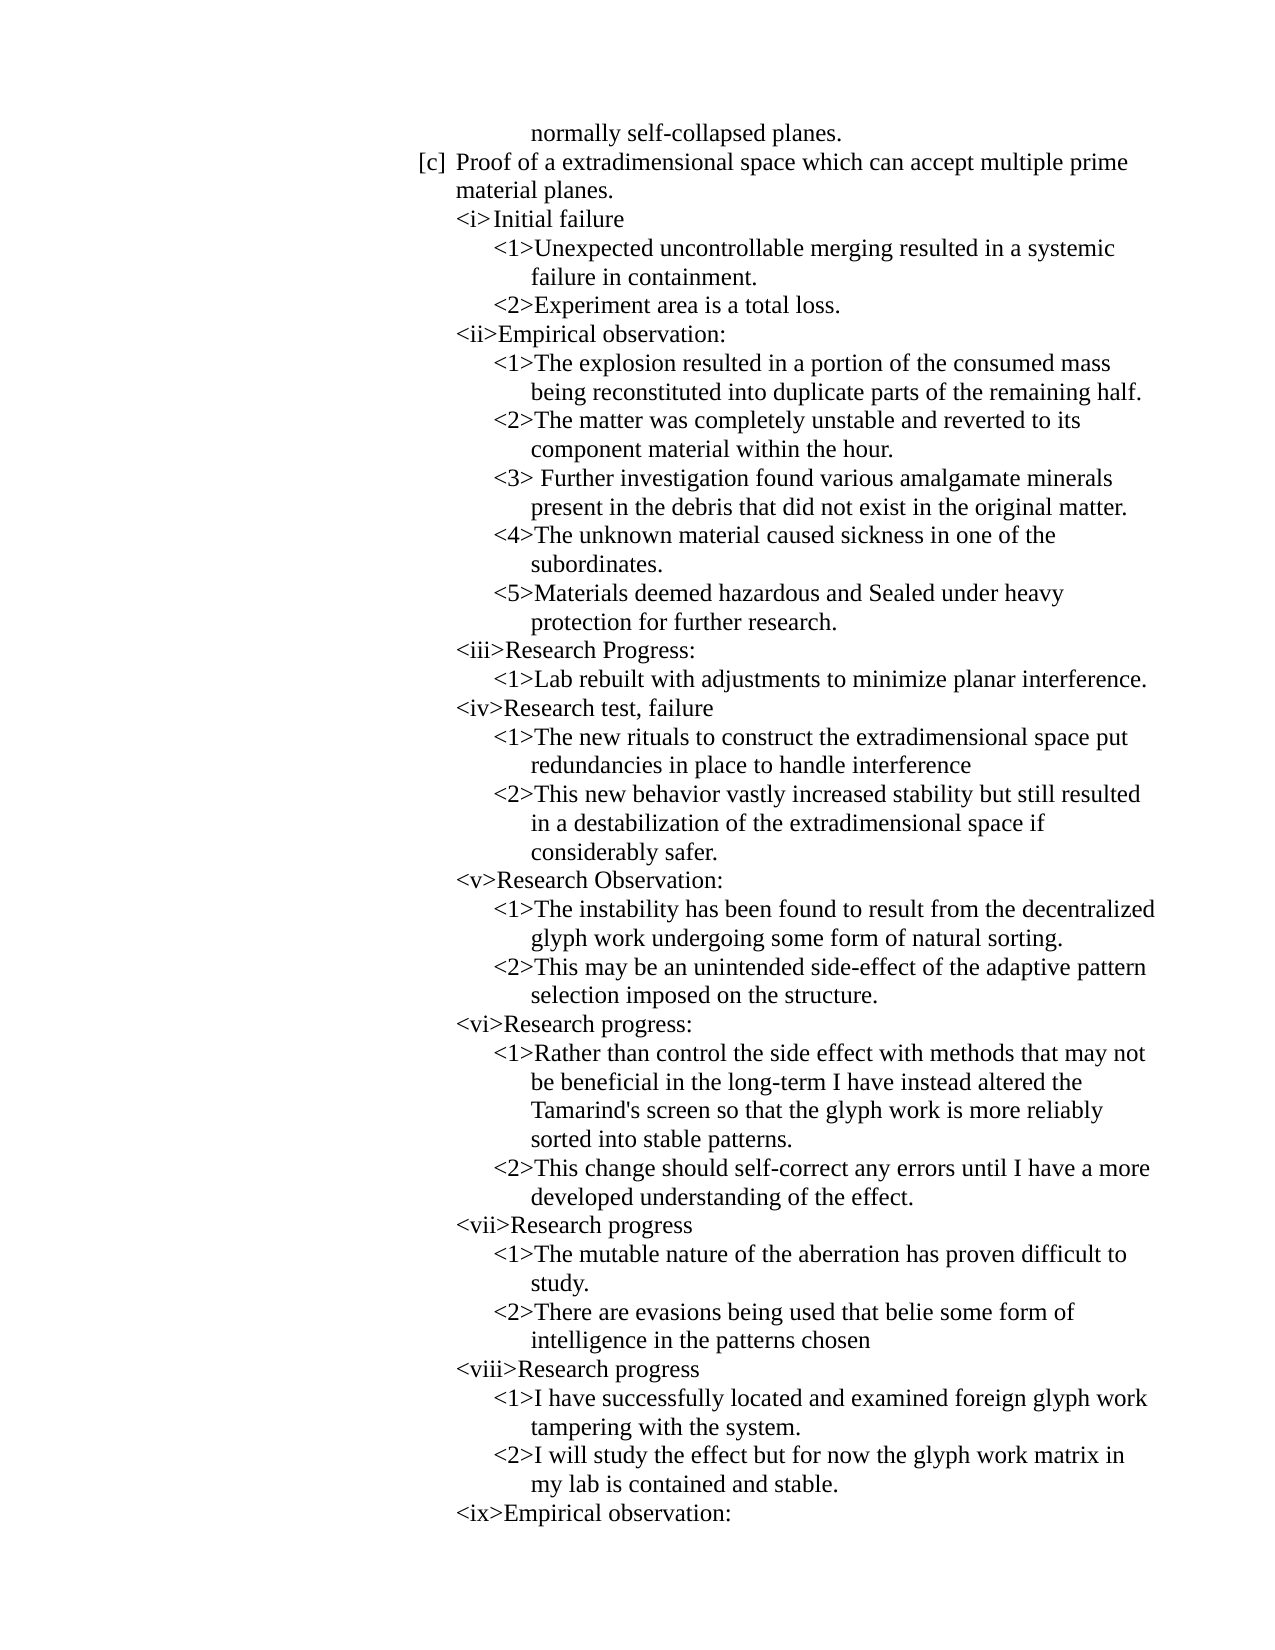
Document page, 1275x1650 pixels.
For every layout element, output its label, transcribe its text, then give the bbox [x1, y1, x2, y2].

list I have successfully located and examined foreign glyph work tampering with the system. [493, 1383, 1157, 1441]
list Research test, failure [456, 693, 1157, 722]
list normally self-collapsed planes. [493, 118, 1157, 147]
list Initial failure [456, 204, 1157, 233]
list Research progress [456, 1211, 1157, 1239]
list Empirical observation: [456, 319, 1157, 348]
list Unexpected uncontrollable merging resulted in a systemic failure in containment. [493, 233, 1157, 291]
list Rather than control the side effect with methods that may not be beneficial in the long-term I have instead altered the Tamarind's screen so that the glyph work is more reliably sorted into stable patterns. [493, 1038, 1157, 1153]
list Research progress: [456, 1009, 1157, 1038]
list Research progress [456, 1354, 1157, 1383]
list The explosion resulted in a portion of the consumed mass being reconstituted into duplicate parts of the remaining half. [493, 348, 1157, 406]
list Further investigation found various amalgamate minerals present in the debris that did not exist in the original matter. [493, 463, 1157, 521]
list This change should self-correct any errors until I have a more developed understanding of the effect. [493, 1153, 1157, 1211]
list This new behavior vastly increased stability but still resulted in a destabilization of the extradimensional space if considerably safer. [493, 779, 1157, 866]
list Proof of a extradimensional space which can accept multiple prime material planes. [418, 147, 1157, 204]
list The unknown material caused sickness in one of the subordinates. [493, 521, 1157, 578]
list Research Progress: [456, 636, 1157, 664]
list I will study the effect but for now the glyph work matrix in my lab is contained and stable. [493, 1441, 1157, 1498]
list The mutable nature of the aberration has proven difficult to study. [493, 1239, 1157, 1297]
list This may be an unintended side-effect of the adaptive pattern selection imposed on the structure. [493, 952, 1157, 1009]
list Materials deemed hazardous and Sealed under heavy protection for further research. [493, 578, 1157, 636]
list Lab rebuilt with adjustments to minimize planar interference. [493, 664, 1157, 693]
list Research Observation: [456, 866, 1157, 894]
list Empirical observation: [456, 1498, 1157, 1527]
list Experiment area is a total loss. [493, 291, 1157, 319]
list The new rituals to construct the extradimensional space put redundancies in place to handle interference [493, 722, 1157, 779]
list The matter was completely unstable and reverted to its component material within the hour. [493, 406, 1157, 463]
list The instability has been found to result from the decentralized glyph work undergoing some form of natural sorting. [493, 894, 1157, 952]
list There are evasions being used that belie some form of intelligence in the patterns chosen [493, 1297, 1157, 1354]
